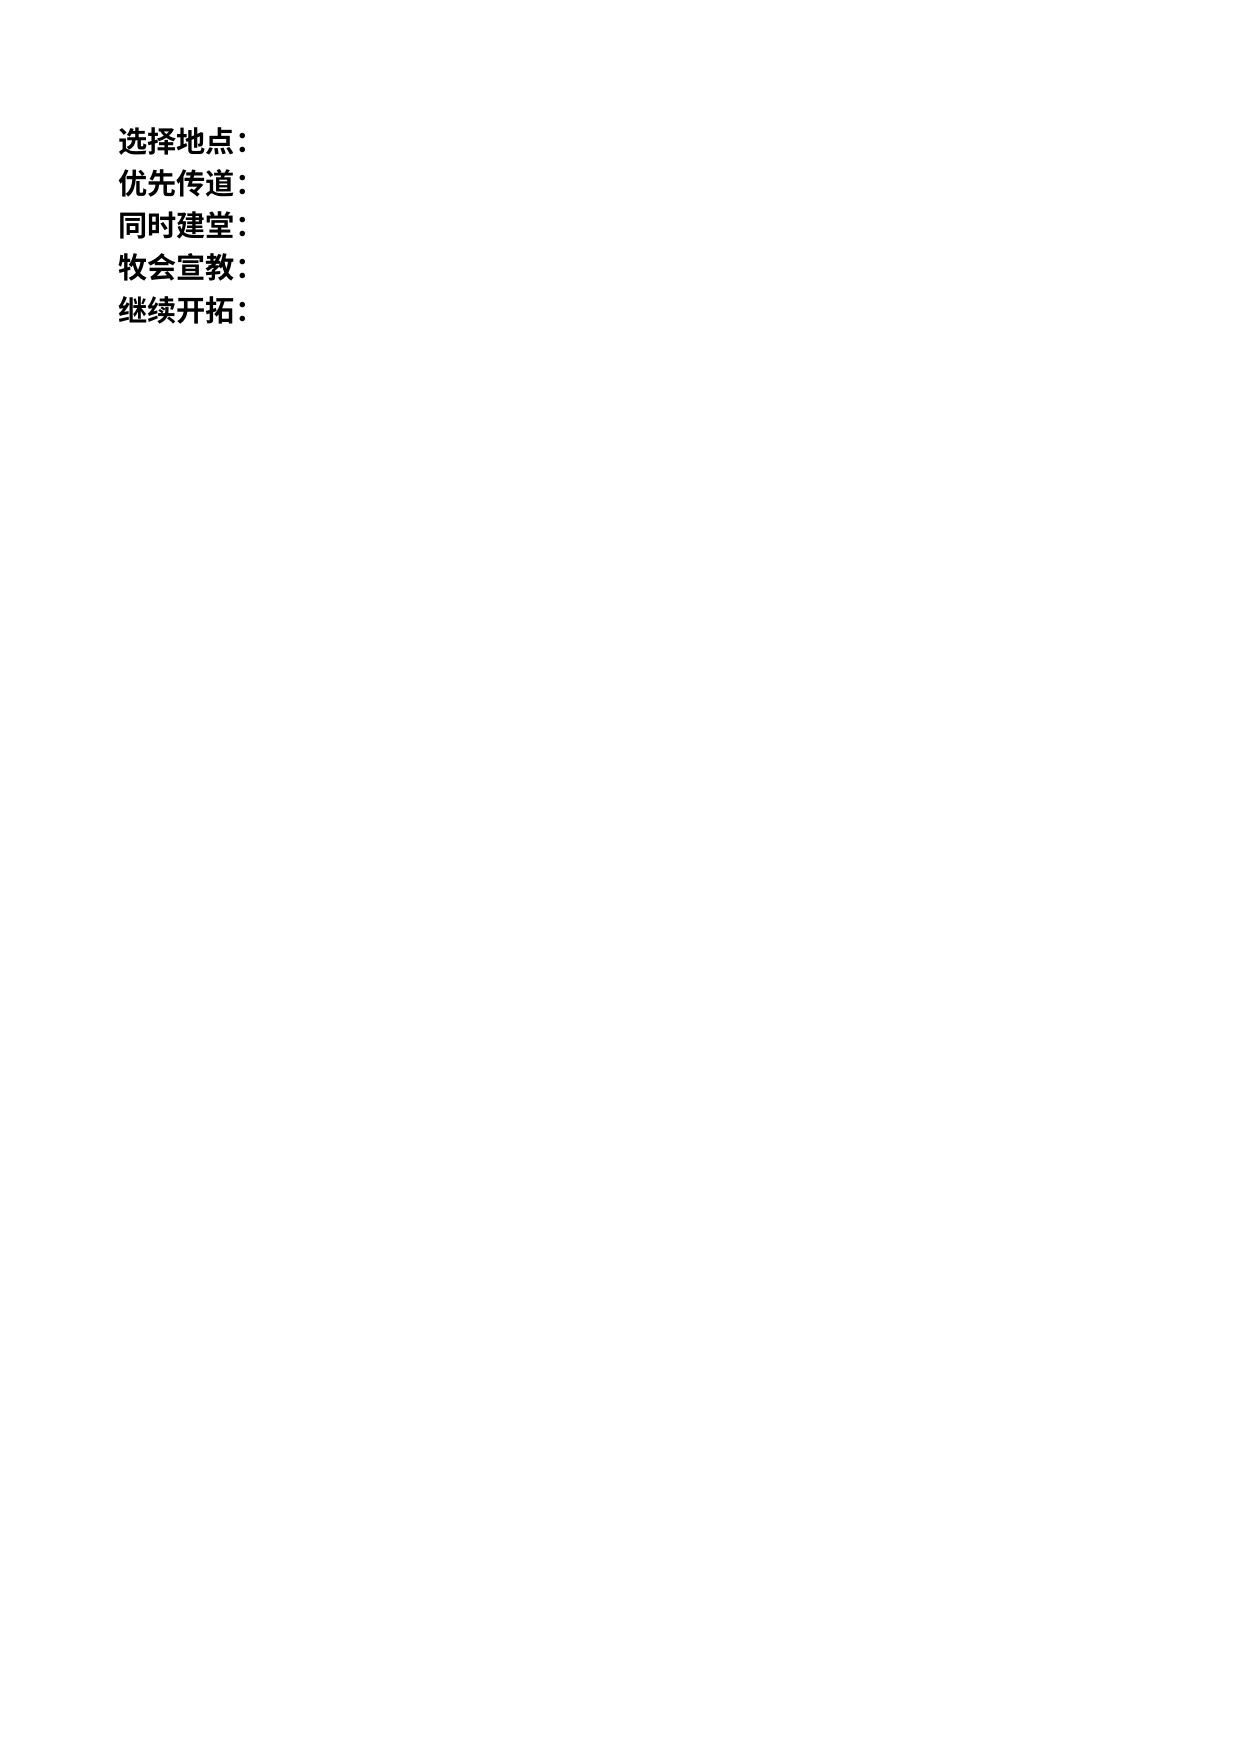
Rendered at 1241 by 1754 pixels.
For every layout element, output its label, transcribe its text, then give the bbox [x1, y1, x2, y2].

text 继续开拓： [118, 287, 1122, 329]
text 优先传道： [118, 160, 1122, 203]
text 同时建堂： [118, 203, 1122, 245]
text 选择地点： [118, 118, 1122, 160]
text 牧会宣教： [118, 245, 1122, 287]
